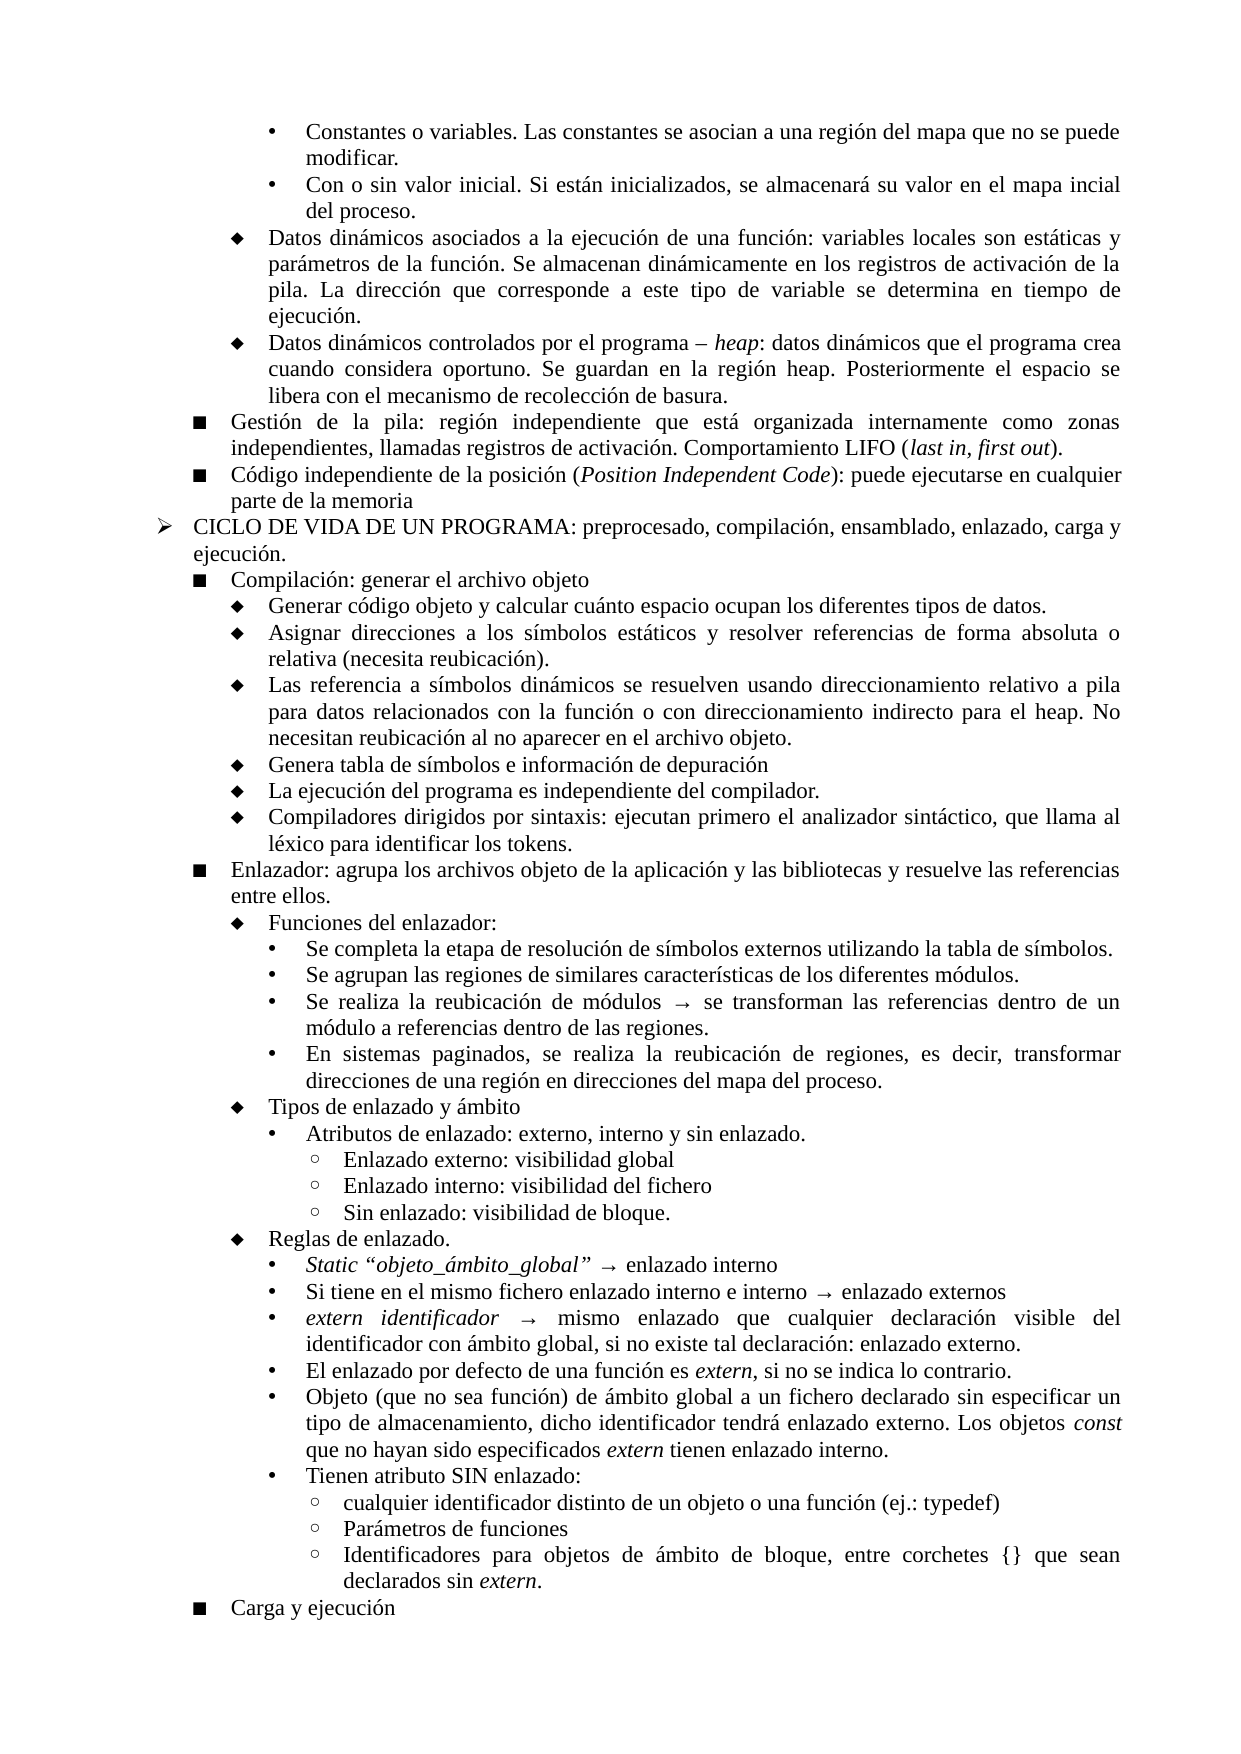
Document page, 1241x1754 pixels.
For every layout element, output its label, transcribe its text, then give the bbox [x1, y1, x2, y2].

list Enlazado interno: visibilidad del fichero [306, 1172, 1122, 1199]
list Enlazado externo: visibilidad global [306, 1146, 1122, 1172]
list Generar código objeto y calcular cuánto espacio ocupan los diferentes tipos de datos. [231, 592, 1122, 619]
list Tipos de enlazado y ámbito [231, 1093, 1122, 1119]
list Objeto (que no sea función) de ámbito global a un fichero declarado sin especificar un tipo de almacenamiento, dicho identificador tendrá enlazado externo. Los objetos const que no hayan sido especificados extern tienen enlazado interno. [268, 1383, 1122, 1462]
list Constantes o variables. Las constantes se asocian a una región del mapa que no se puede modificar. [268, 118, 1122, 171]
list Compilación: generar el archivo objeto [193, 566, 1122, 592]
list Tienen atributo SIN enlazado: [268, 1462, 1122, 1488]
list Funciones del enlazador: [231, 909, 1122, 935]
list Datos dinámicos controlados por el programa – heap: datos dinámicos que el programa crea cuando considera oportuno. Se guardan en la región heap. Posteriormente el espacio se libera con el mecanismo de recolección de basura. [231, 329, 1122, 408]
list Sin enlazado: visibilidad de bloque. [306, 1199, 1122, 1225]
list Datos dinámicos asociados a la ejecución de una función: variables locales son estáticas y parámetros de la función. Se almacenan dinámicamente en los registros de activación de la pila. La dirección que corresponde a este tipo de variable se determina en tiempo de ejecución. [231, 223, 1122, 329]
list Asignar direcciones a los símbolos estáticos y resolver referencias de forma absoluta o relativa (necesita reubicación). [231, 619, 1122, 672]
list Si tiene en el mismo fichero enlazado interno e interno → enlazado externos [268, 1278, 1122, 1304]
list En sistemas paginados, se realiza la reubicación de regiones, es decir, transformar direcciones de una región en direcciones del mapa del proceso. [268, 1041, 1122, 1093]
list La ejecución del programa es independiente del compilador. [231, 777, 1122, 803]
list cualquier identificador distinto de un objeto o una función (ej.: typedef) [306, 1488, 1122, 1515]
list Las referencia a símbolos dinámicos se resuelven usando direccionamiento relativo a pila para datos relacionados con la función o con direccionamiento indirecto para el heap. No necesitan reubicación al no aparecer en el archivo objeto. [231, 672, 1122, 751]
list Con o sin valor inicial. Si están inicializados, se almacenará su valor en el mapa incial del proceso. [268, 171, 1122, 223]
list CICLO DE VIDA DE UN PROGRAMA: preprocesado, compilación, ensamblado, enlazado, carga y ejecución. [156, 513, 1122, 566]
list Genera tabla de símbolos e información de depuración [231, 751, 1122, 777]
list Identificadores para objetos de ámbito de bloque, entre corchetes {} que sean declarados sin extern. [306, 1541, 1122, 1594]
list Se completa la etapa de resolución de símbolos externos utilizando la tabla de símbolos. [268, 935, 1122, 961]
list Static “objeto_ámbito_global” → enlazado interno [268, 1251, 1122, 1278]
list Enlazador: agrupa los archivos objeto de la aplicación y las bibliotecas y resuelve las referencias entre ellos. [193, 856, 1122, 909]
list Parámetros de funciones [306, 1515, 1122, 1541]
list extern identificador → mismo enlazado que cualquier declaración visible del identificador con ámbito global, si no existe tal declaración: enlazado externo. [268, 1304, 1122, 1357]
list Se agrupan las regiones de similares características de los diferentes módulos. [268, 961, 1122, 988]
list Atributos de enlazado: externo, interno y sin enlazado. [268, 1119, 1122, 1146]
list Gestión de la pila: región independiente que está organizada internamente como zonas independientes, llamadas registros de activación. Comportamiento LIFO (last in, first out). [193, 408, 1122, 461]
list Compiladores dirigidos por sintaxis: ejecutan primero el analizador sintáctico, que llama al léxico para identificar los tokens. [231, 803, 1122, 856]
list Carga y ejecución [193, 1594, 1122, 1620]
list Se realiza la reubicación de módulos → se transforman las referencias dentro de un módulo a referencias dentro de las regiones. [268, 988, 1122, 1041]
list Reglas de enlazado. [231, 1225, 1122, 1251]
list El enlazado por defecto de una función es extern, si no se indica lo contrario. [268, 1357, 1122, 1383]
list Código independiente de la posición (Position Independent Code): puede ejecutarse en cualquier parte de la memoria [193, 461, 1122, 513]
